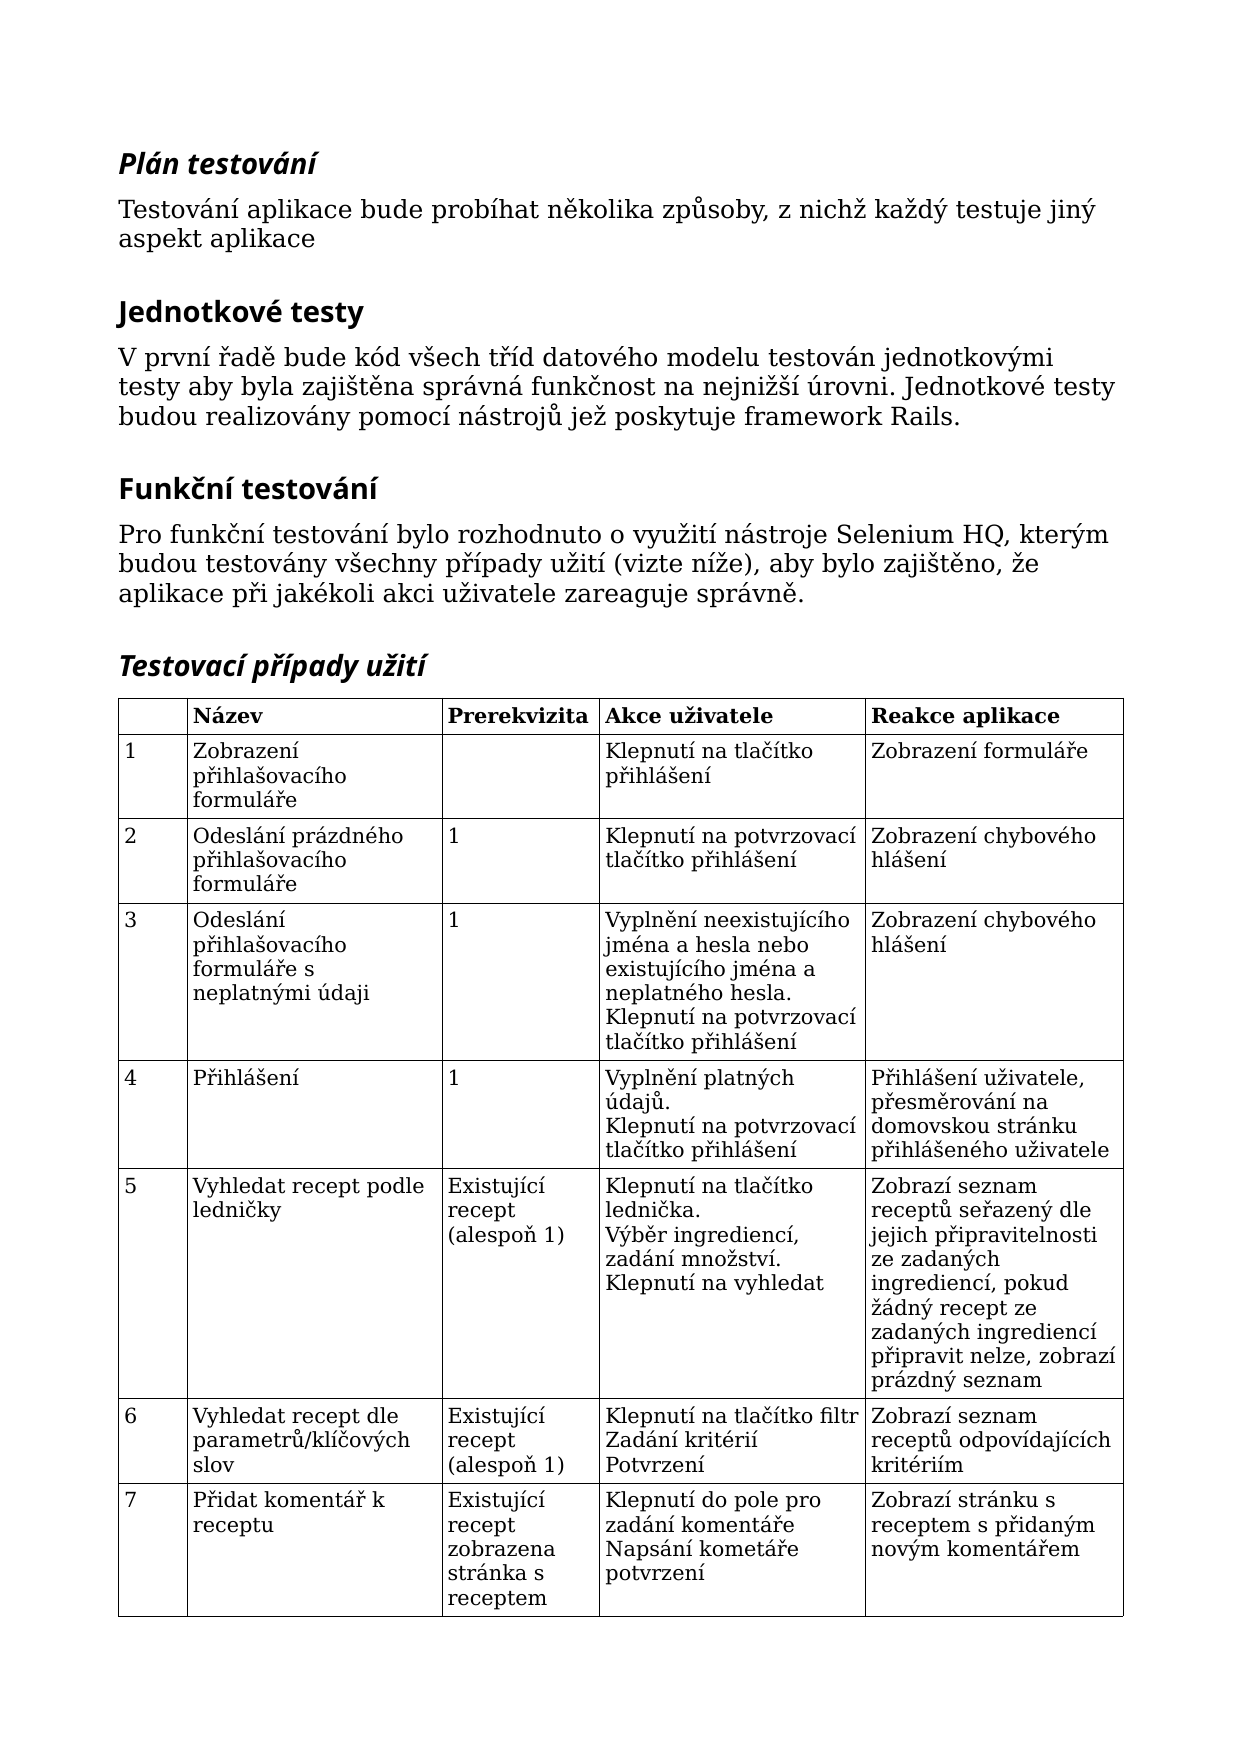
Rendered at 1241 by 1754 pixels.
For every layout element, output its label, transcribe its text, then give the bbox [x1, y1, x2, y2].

subtitle Testovací případy užití [118, 646, 1122, 685]
table_cell Přidat komentář k receptu [188, 1484, 442, 1616]
table_cell Zobrazení chybového hlášení [866, 819, 1123, 902]
subtitle Funkční testování [118, 468, 1122, 508]
table_cell Vyplnění neexistujícího jména a hesla nebo existujícího jména a neplatného hesla. Klepnutí na potvrzovací tlačítko přihlášení [600, 904, 865, 1060]
table_cell 3 [119, 904, 187, 1060]
table_cell 7 [119, 1484, 187, 1616]
table_header Prerekvizita [443, 699, 599, 734]
table_cell Existující recept (alespoň 1) [443, 1399, 599, 1483]
table_header Akce uživatele [600, 699, 865, 734]
text V první řadě bude kód všech tříd datového modelu testován jednotkovými testy aby byla zajištěna správná funkčnost na nejnižší úrovni. Jednotkové testy budou realizovány pomocí nástrojů jež poskytuje framework Rails. [118, 343, 1122, 431]
table_cell Odeslání prázdného přihlašovacího formuláře [188, 819, 442, 902]
table_cell 1 [119, 735, 187, 818]
table_cell Přihlášení [188, 1061, 442, 1168]
table_cell Zobrazí seznam receptů seřazený dle jejich připravitelnosti ze zadaných ingrediencí, pokud žádný recept ze zadaných ingrediencí připravit nelze, zobrazí prázdný seznam [866, 1169, 1123, 1398]
table_cell 5 [119, 1169, 187, 1398]
text Testování aplikace bude probíhat několika způsoby, z nichž každý testuje jiný aspekt aplikace [118, 195, 1122, 254]
table_header [119, 699, 187, 734]
table_header Reakce aplikace [866, 699, 1123, 734]
table_cell Klepnutí na tlačítko filtr Zadání kritérií Potvrzení [600, 1399, 865, 1483]
table_cell 1 [443, 1061, 599, 1168]
subtitle Plán testování [118, 143, 1122, 183]
table_cell Klepnutí na tlačítko lednička. Výběr ingrediencí, zadání množství. Klepnutí na vyhledat [600, 1169, 865, 1398]
subtitle Jednotkové testy [118, 291, 1122, 331]
table_cell Vyhledat recept podle ledničky [188, 1169, 442, 1398]
table_cell 4 [119, 1061, 187, 1168]
table_cell 1 [443, 904, 599, 1060]
table_cell Zobrazení formuláře [866, 735, 1123, 818]
table_cell Přihlášení uživatele, přesměrování na domovskou stránku přihlášeného uživatele [866, 1061, 1123, 1168]
table_cell 2 [119, 819, 187, 902]
table_cell Zobrazení chybového hlášení [866, 904, 1123, 1060]
table_cell Existující recept (alespoň 1) [443, 1169, 599, 1398]
table_cell Zobrazí seznam receptů odpovídajících kritériím [866, 1399, 1123, 1483]
table_cell Vyhledat recept dle parametrů/klíčových slov [188, 1399, 442, 1483]
table_cell Zobrazení přihlašovacího formuláře [188, 735, 442, 818]
table_cell Zobrazí stránku s receptem s přidaným novým komentářem [866, 1484, 1123, 1616]
table_header Název [188, 699, 442, 734]
table_cell Vyplnění platných údajů. Klepnutí na potvrzovací tlačítko přihlášení [600, 1061, 865, 1168]
table_cell Odeslání přihlašovacího formuláře s neplatnými údaji [188, 904, 442, 1060]
table_cell 1 [443, 819, 599, 902]
table_cell Klepnutí na potvrzovací tlačítko přihlášení [600, 819, 865, 902]
table_cell Klepnutí na tlačítko přihlášení [600, 735, 865, 818]
table_cell 6 [119, 1399, 187, 1483]
table_cell Existující recept zobrazena stránka s receptem [443, 1484, 599, 1616]
table_cell Klepnutí do pole pro zadání komentáře Napsání kometáře potvrzení [600, 1484, 865, 1616]
table_cell [443, 735, 599, 818]
text Pro funkční testování bylo rozhodnuto o využití nástroje Selenium HQ, kterým budou testovány všechny případy užití (vizte níže), aby bylo zajištěno, že aplikace při jakékoli akci uživatele zareaguje správně. [118, 521, 1122, 608]
